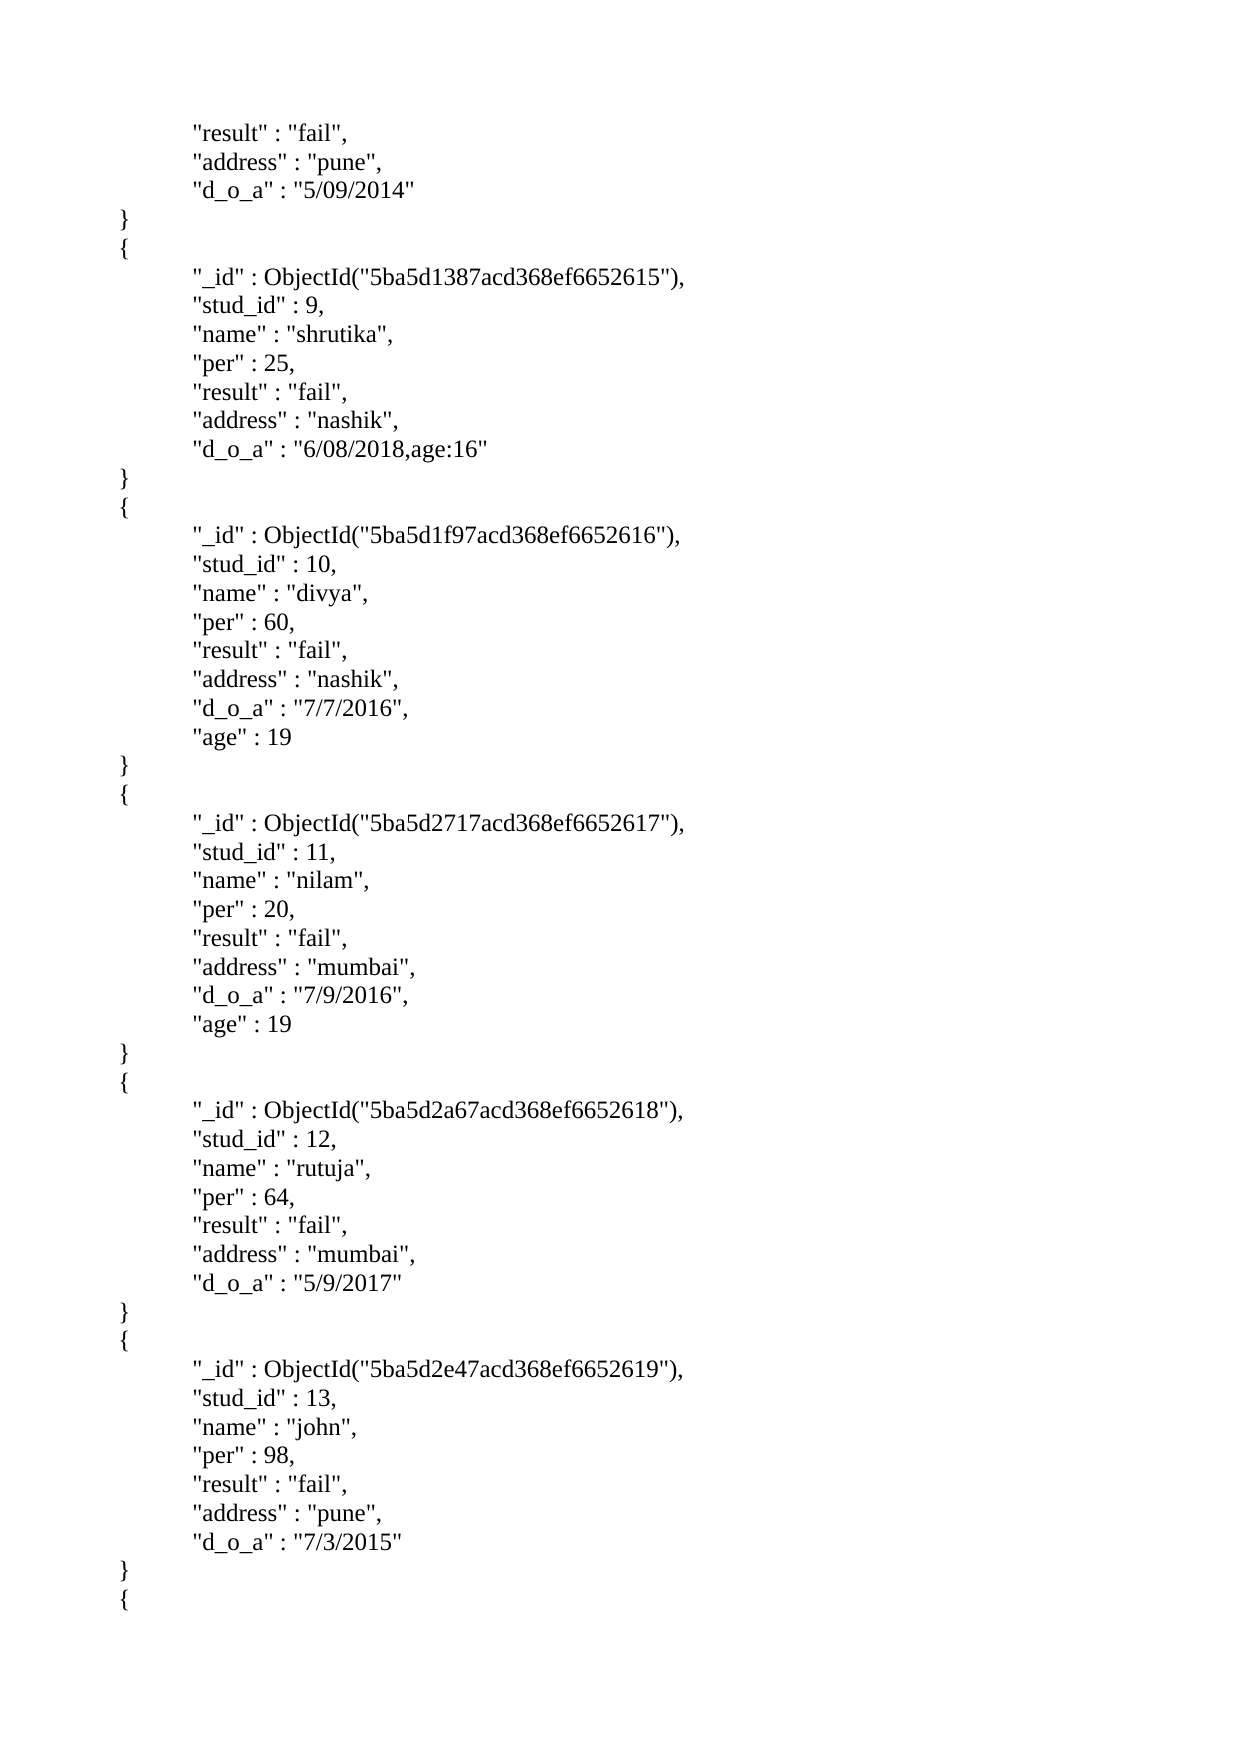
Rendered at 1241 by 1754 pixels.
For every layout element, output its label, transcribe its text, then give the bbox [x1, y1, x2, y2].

text "_id" : ObjectId("5ba5d2a67acd368ef6652618"), [118, 1096, 1122, 1124]
text "stud_id" : 10, [118, 549, 1122, 578]
text "address" : "mumbai", [118, 952, 1122, 981]
text "_id" : ObjectId("5ba5d2e47acd368ef6652619"), [118, 1354, 1122, 1383]
text "result" : "fail", [118, 1469, 1122, 1498]
text "age" : 19 [118, 722, 1122, 751]
text "per" : 64, [118, 1182, 1122, 1211]
text "d_o_a" : "7/3/2015" [118, 1527, 1122, 1556]
text "name" : "shrutika", [118, 319, 1122, 348]
text "per" : 60, [118, 607, 1122, 636]
text "result" : "fail", [118, 118, 1122, 147]
text } [118, 1038, 1122, 1067]
text { [118, 779, 1122, 808]
text "d_o_a" : "7/7/2016", [118, 693, 1122, 722]
text "address" : "nashik", [118, 664, 1122, 693]
text "d_o_a" : "6/08/2018,age:16" [118, 434, 1122, 463]
text "stud_id" : 12, [118, 1124, 1122, 1153]
text "result" : "fail", [118, 923, 1122, 952]
text "_id" : ObjectId("5ba5d2717acd368ef6652617"), [118, 808, 1122, 837]
text { [118, 1067, 1122, 1096]
text "age" : 19 [118, 1009, 1122, 1038]
text "result" : "fail", [118, 377, 1122, 406]
text "d_o_a" : "7/9/2016", [118, 981, 1122, 1009]
text { [118, 1584, 1122, 1613]
text } [118, 1297, 1122, 1326]
text "result" : "fail", [118, 636, 1122, 664]
text } [118, 1556, 1122, 1584]
text { [118, 1326, 1122, 1354]
text } [118, 204, 1122, 233]
text "result" : "fail", [118, 1211, 1122, 1239]
text } [118, 463, 1122, 492]
text "address" : "nashik", [118, 406, 1122, 434]
text "d_o_a" : "5/09/2014" [118, 176, 1122, 204]
text } [118, 751, 1122, 779]
text "address" : "pune", [118, 1498, 1122, 1527]
text "name" : "rutuja", [118, 1153, 1122, 1182]
text "name" : "divya", [118, 578, 1122, 607]
text "stud_id" : 13, [118, 1383, 1122, 1412]
text "per" : 20, [118, 894, 1122, 923]
text "per" : 25, [118, 348, 1122, 377]
text "name" : "john", [118, 1412, 1122, 1441]
text "_id" : ObjectId("5ba5d1387acd368ef6652615"), [118, 262, 1122, 291]
text "stud_id" : 9, [118, 291, 1122, 319]
text "stud_id" : 11, [118, 837, 1122, 866]
text { [118, 492, 1122, 521]
text "name" : "nilam", [118, 866, 1122, 894]
text "address" : "mumbai", [118, 1239, 1122, 1268]
text "per" : 98, [118, 1441, 1122, 1469]
text { [118, 233, 1122, 262]
text "_id" : ObjectId("5ba5d1f97acd368ef6652616"), [118, 521, 1122, 549]
text "d_o_a" : "5/9/2017" [118, 1268, 1122, 1297]
text "address" : "pune", [118, 147, 1122, 176]
